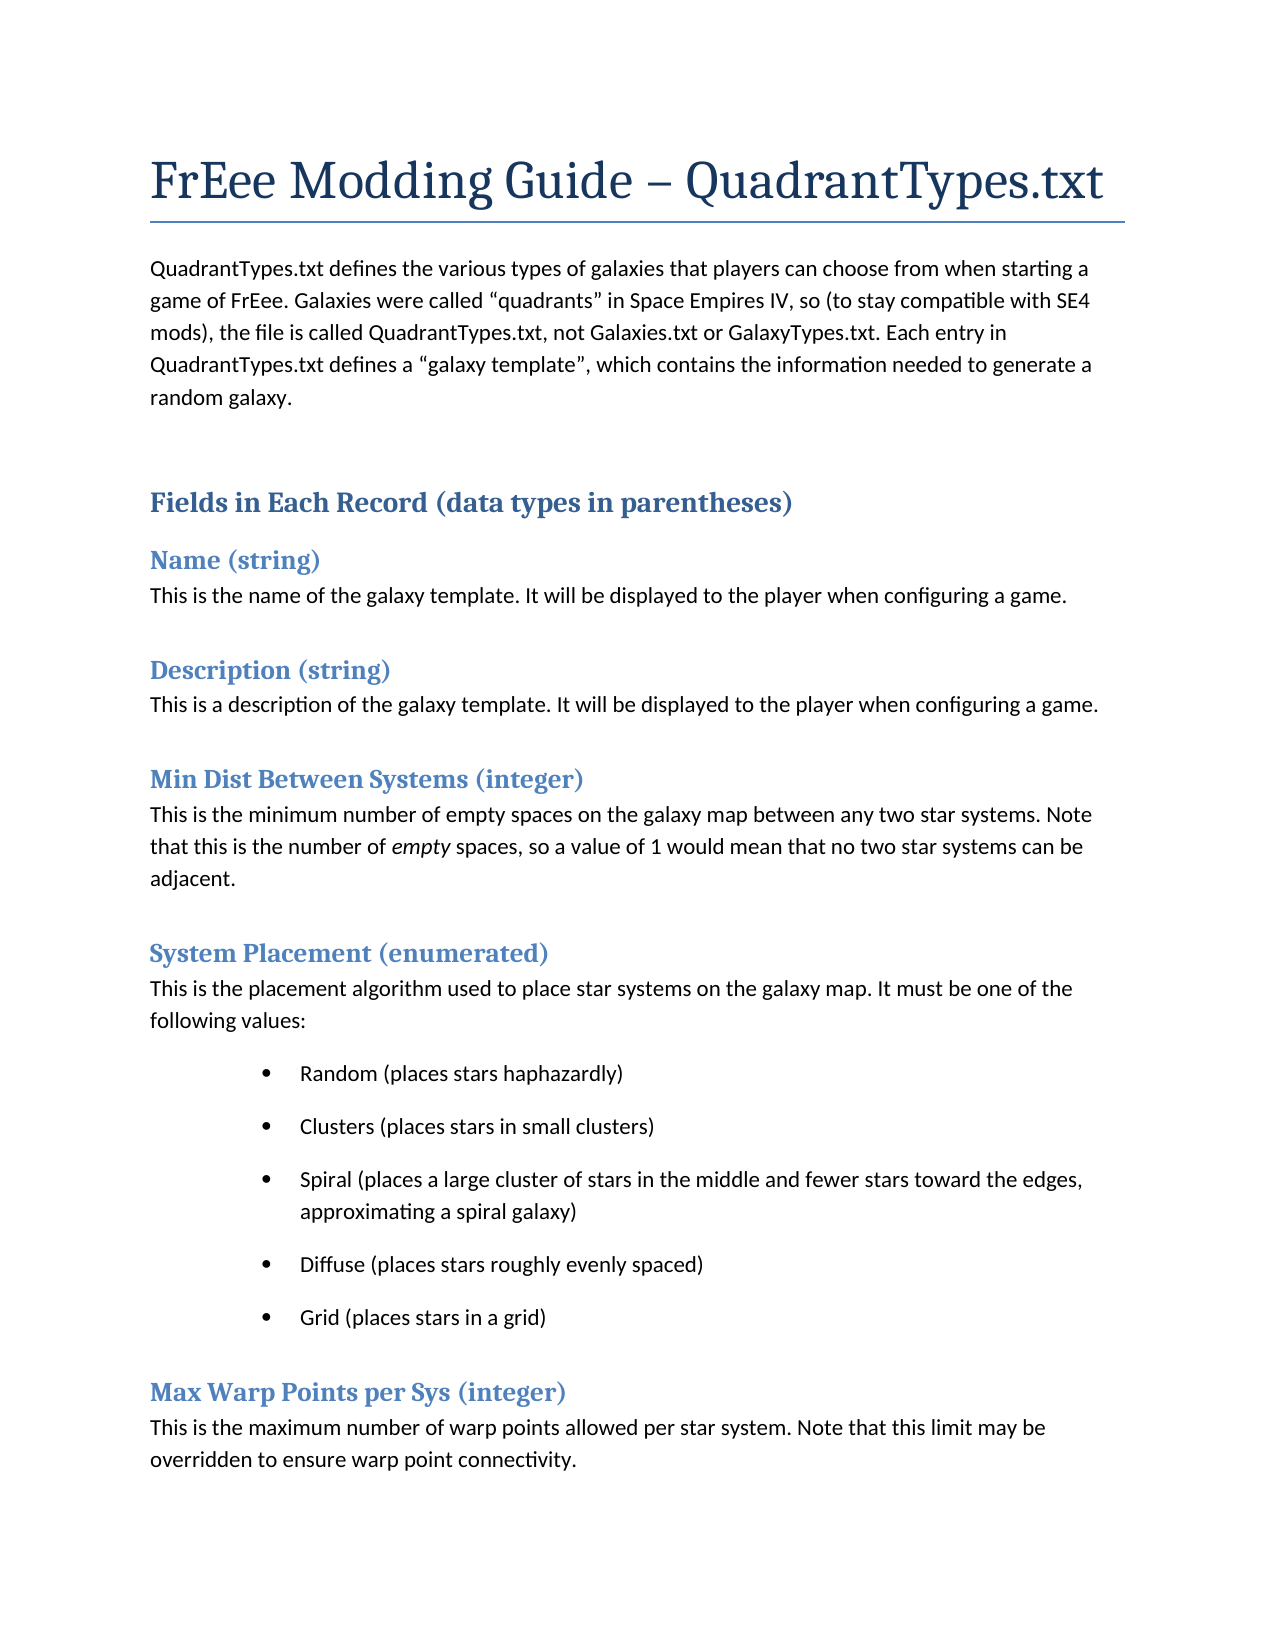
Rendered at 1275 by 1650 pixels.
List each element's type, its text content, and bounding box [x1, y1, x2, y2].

list Clusters (places stars in small clusters) [262, 1112, 1125, 1140]
subtitle Fields in Each Record (data types in parentheses) [150, 486, 1125, 519]
list Diffuse (places stars roughly evenly spaced) [262, 1250, 1125, 1278]
subtitle Max Warp Points per Sys (integer) [150, 1377, 1125, 1408]
subtitle Min Dist Between Systems (integer) [150, 764, 1125, 795]
list Random (places stars haphazardly) [262, 1059, 1125, 1087]
title FrEee Modding Guide – QuadrantTypes.txt [150, 150, 1125, 221]
text This is the name of the galaxy template. It will be displayed to the player when configuring a game. [150, 581, 1125, 609]
text This is the placement algorithm used to place star systems on the galaxy map. It must be one of the following values: [150, 974, 1125, 1034]
text QuadrantTypes.txt defines the various types of galaxies that players can choose from when starting a game of FrEee. Galaxies were called “quadrants” in Space Empires IV, so (to stay compatible with SE4 mods), the file is called QuadrantTypes.txt, not Galaxies.txt or GalaxyTypes.txt. Each entry in QuadrantTypes.txt defines a “galaxy template”, which contains the information needed to generate a random galaxy. [150, 254, 1125, 411]
text This is a description of the galaxy template. It will be displayed to the player when configuring a game. [150, 690, 1125, 718]
text This is the minimum number of empty spaces on the galaxy map between any two star systems. Note that this is the number of empty spaces, so a value of 1 would mean that no two star systems can be adjacent. [150, 800, 1125, 892]
text This is the maximum number of warp points allowed per star system. Note that this limit may be overridden to ensure warp point connectivity. [150, 1413, 1125, 1473]
list Grid (places stars in a grid) [262, 1303, 1125, 1331]
subtitle System Placement (enumerated) [150, 938, 1125, 969]
subtitle Description (string) [150, 655, 1125, 686]
list Spiral (places a large cluster of stars in the middle and fewer stars toward the edges, approximating a spiral galaxy) [262, 1165, 1125, 1225]
subtitle Name (string) [150, 545, 1125, 576]
